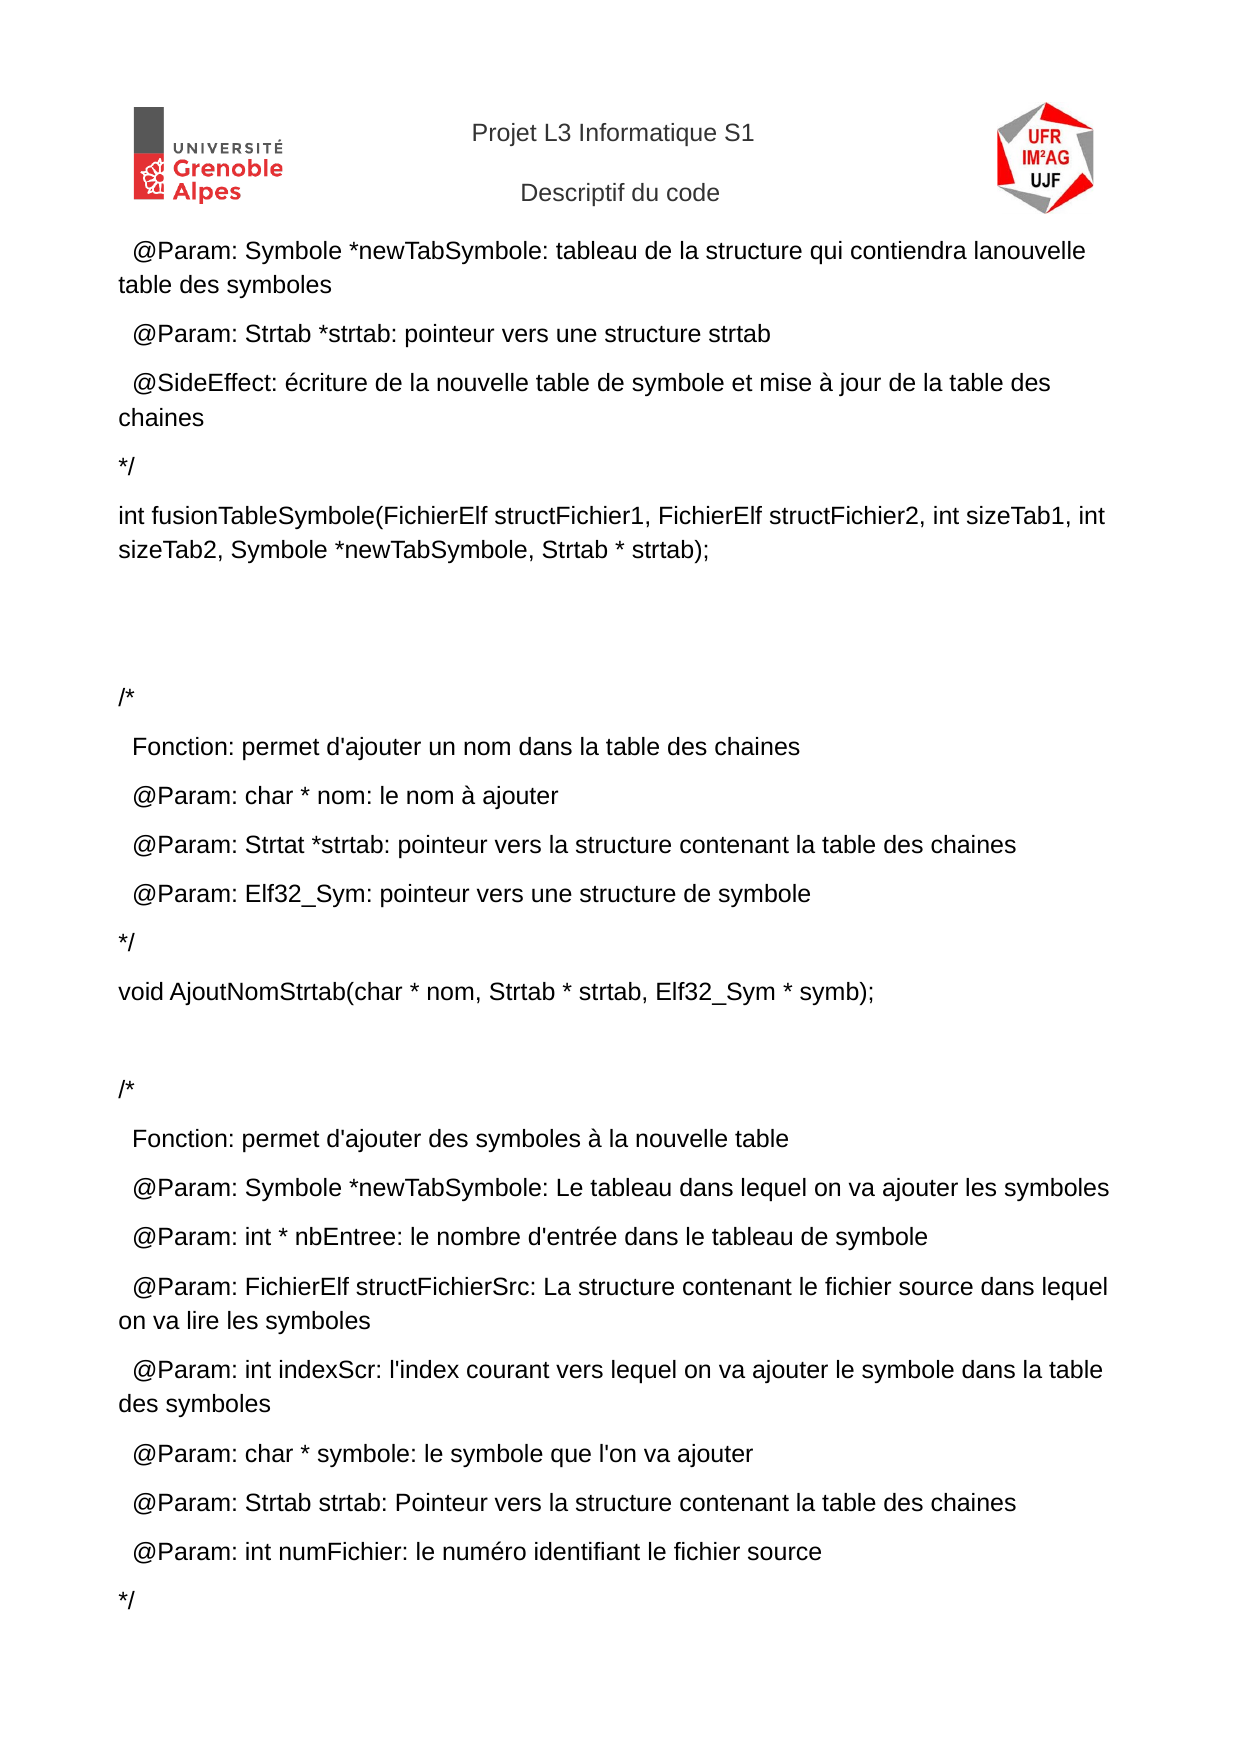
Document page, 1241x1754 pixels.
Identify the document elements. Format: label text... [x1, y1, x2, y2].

text @SideEffect: écriture de la nouvelle table de symbole et mise à jour de la table des chaines [118, 368, 1122, 432]
text @Param: char * symbole: le symbole que l'on va ajouter [118, 1438, 1122, 1467]
text /* [118, 1075, 1122, 1104]
text @Param: FichierElf structFichierSrc: La structure contenant le fichier source dans lequel on va lire les symboles [118, 1271, 1122, 1335]
text @Param: int indexScr: l'index courant vers lequel on va ajouter le symbole dans la table des symboles [118, 1355, 1122, 1418]
text @Param: char * nom: le nom à ajouter [118, 781, 1122, 809]
text */ [118, 1586, 1122, 1614]
text @Param: Strtat *strtab: pointeur vers la structure contenant la table des chaines [118, 830, 1122, 859]
text void AjoutNomStrtab(char * nom, Strtab * strtab, Elf32_Sym * symb); [118, 977, 1122, 1006]
text @Param: Symbole *newTabSymbole: Le tableau dans lequel on va ajouter les symboles [118, 1173, 1122, 1202]
text @Param: int numFichier: le numéro identifiant le fichier source [118, 1537, 1122, 1565]
text @Param: Strtab *strtab: pointeur vers une structure strtab [118, 319, 1122, 348]
text */ [118, 928, 1122, 957]
text */ [118, 452, 1122, 481]
text @Param: int * nbEntree: le nombre d'entrée dans le tableau de symbole [118, 1222, 1122, 1251]
picture [133, 107, 283, 204]
text /* [118, 683, 1122, 711]
text Fonction: permet d'ajouter un nom dans la table des chaines [118, 732, 1122, 761]
text @Param: Strtab strtab: Pointeur vers la structure contenant la table des chaines [118, 1488, 1122, 1516]
text @Param: Elf32_Sym: pointeur vers une structure de symbole [118, 879, 1122, 908]
picture [997, 102, 1094, 214]
text @Param: Symbole *newTabSymbole: tableau de la structure qui contiendra lanouvelle table des symboles [118, 236, 1122, 299]
text int fusionTableSymbole(FichierElf structFichier1, FichierElf structFichier2, int sizeTab1, int sizeTab2, Symbole *newTabSymbole, Strtab * strtab); [118, 501, 1122, 564]
text Fonction: permet d'ajouter des symboles à la nouvelle table [118, 1124, 1122, 1153]
